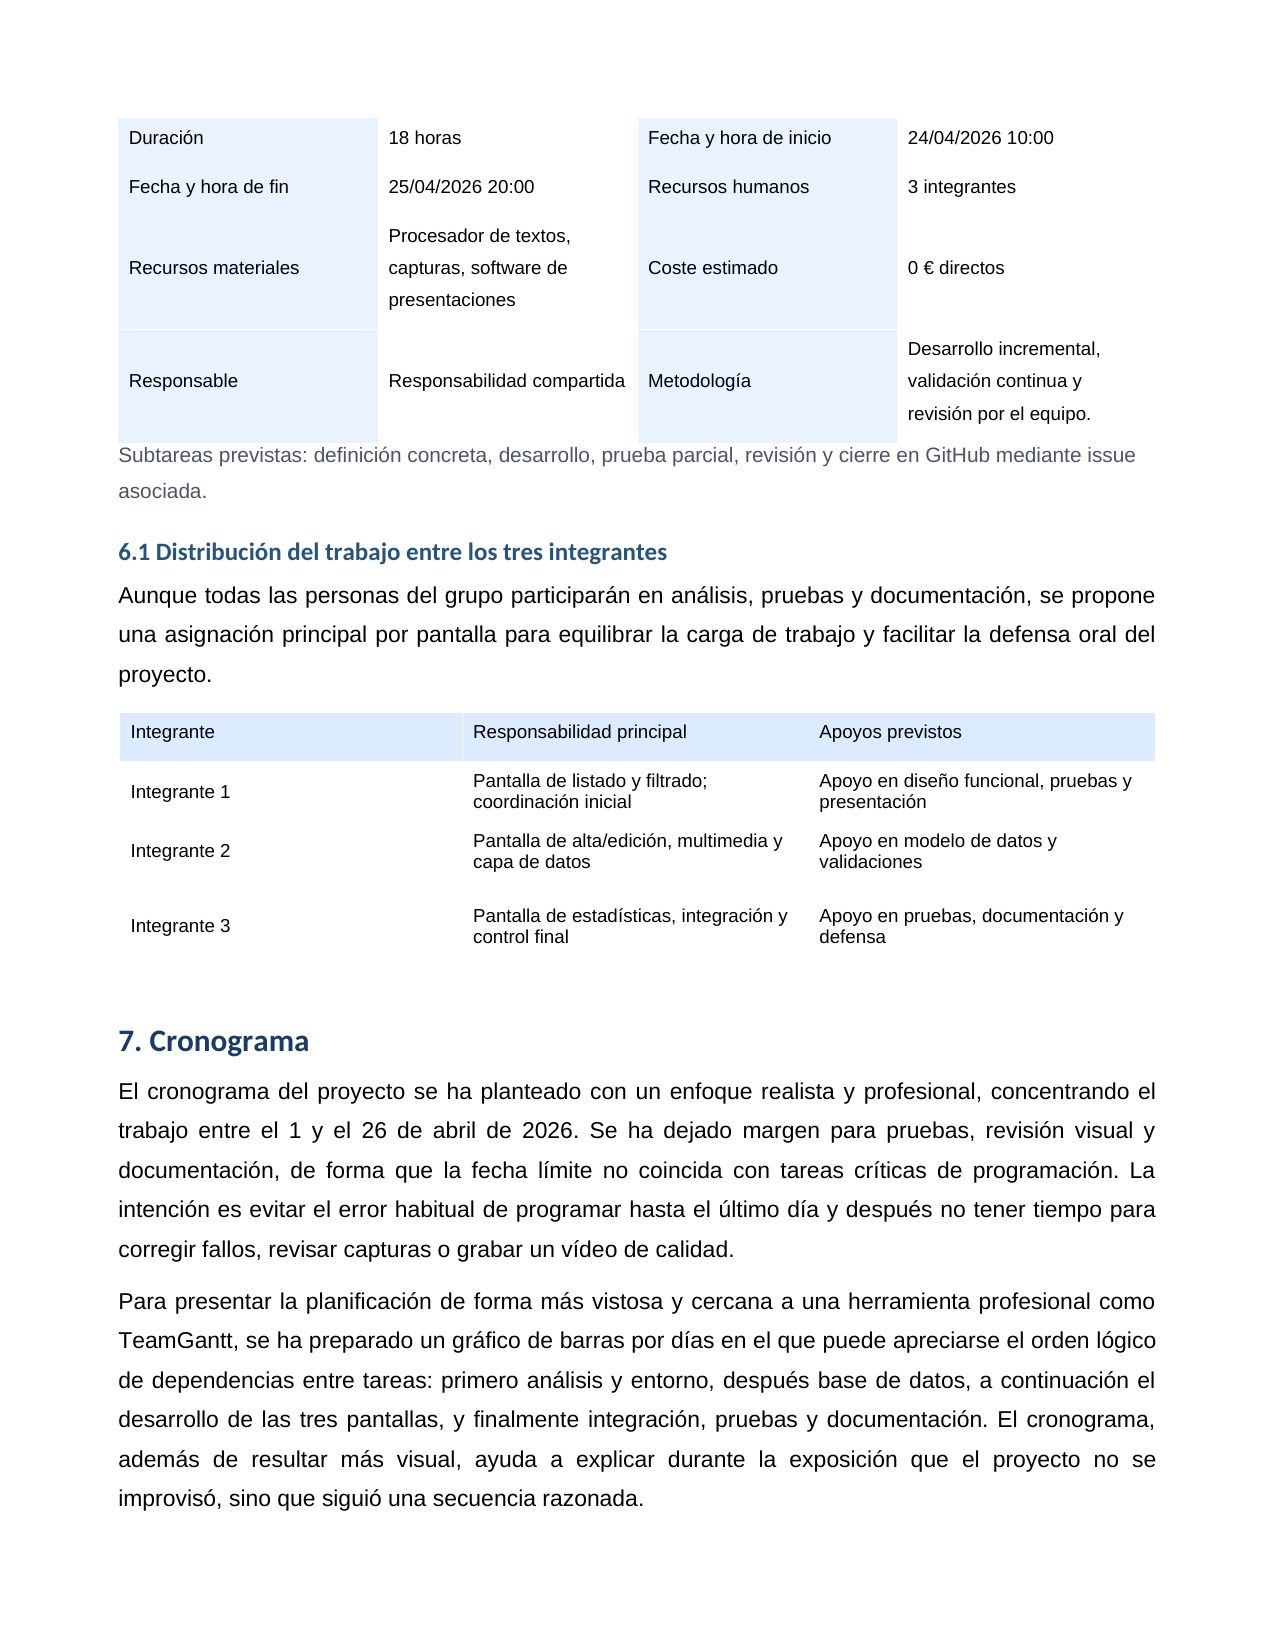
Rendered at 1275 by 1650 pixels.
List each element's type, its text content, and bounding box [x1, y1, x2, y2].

table_cell Integrante 3 [120, 881, 462, 971]
table_cell Pantalla de alta/edición, multimedia y capa de datos [463, 821, 809, 881]
table_header Responsabilidad principal [463, 713, 809, 761]
table_cell Integrante 1 [120, 761, 462, 821]
table_cell Fecha y hora de fin [118, 167, 378, 216]
subtitle 6.1 Distribución del trabajo entre los tres integrantes [118, 536, 1157, 566]
table_cell Apoyo en diseño funcional, pruebas y presentación [809, 761, 1155, 821]
table_cell Responsable [118, 330, 378, 443]
table_cell 25/04/2026 20:00 [378, 167, 637, 216]
table_cell Desarrollo incremental, validación continua y revisión por el equipo. [897, 330, 1157, 443]
table_cell 0 € directos [897, 216, 1157, 329]
table_header 18 horas [378, 118, 637, 167]
table_cell Procesador de textos, capturas, software de presentaciones [378, 216, 637, 329]
table_cell Recursos materiales [118, 216, 378, 329]
table_cell Apoyo en modelo de datos y validaciones [809, 821, 1155, 881]
table_cell Pantalla de listado y filtrado; coordinación inicial [463, 761, 809, 821]
text Para presentar la planificación de forma más vistosa y cercana a una herramienta profesional como TeamGantt, se ha preparado un gráfico de barras por días en el que puede apreciarse el orden lógico de dependencias entre tareas: primero análisis y entorno, después base de datos, a continuación el desarrollo de las tres pantallas, y finalmente integración, pruebas y documentación. El cronograma, además de resultar más visual, ayuda a explicar durante la exposición que el proyecto no se improvisó, sino que siguió una secuencia razonada. [118, 1288, 1157, 1512]
text El cronograma del proyecto se ha planteado con un enfoque realista y profesional, concentrando el trabajo entre el 1 y el 26 de abril de 2026. Se ha dejado margen para pruebas, revisión visual y documentación, de forma que la fecha límite no coincida con tareas críticas de programación. La intención es evitar el error habitual de programar hasta el último día y después no tener tiempo para corregir fallos, revisar capturas o grabar un vídeo de calidad. [118, 1078, 1157, 1262]
table_cell Apoyo en pruebas, documentación y defensa [809, 881, 1155, 971]
table_header Apoyos previstos [809, 713, 1155, 761]
text Aunque todas las personas del grupo participarán en análisis, pruebas y documentación, se propone una asignación principal por pantalla para equilibrar la carga de trabajo y facilitar la defensa oral del proyecto. [118, 582, 1157, 687]
table_header 24/04/2026 10:00 [897, 118, 1157, 167]
table_cell Responsabilidad compartida [378, 330, 637, 443]
subtitle 7. Cronograma [118, 1021, 1157, 1059]
table_cell Coste estimado [638, 216, 897, 329]
table_header Duración [118, 118, 378, 167]
table_header Integrante [120, 713, 462, 761]
table_cell 3 integrantes [897, 167, 1157, 216]
table_cell Pantalla de estadísticas, integración y control final [463, 881, 809, 971]
table_cell Recursos humanos [638, 167, 897, 216]
text Subtareas previstas: definición concreta, desarrollo, prueba parcial, revisión y cierre en GitHub mediante issue asociada. [118, 443, 1157, 503]
table_header Fecha y hora de inicio [638, 118, 897, 167]
table_cell Integrante 2 [120, 821, 462, 881]
table_cell Metodología [638, 330, 897, 443]
